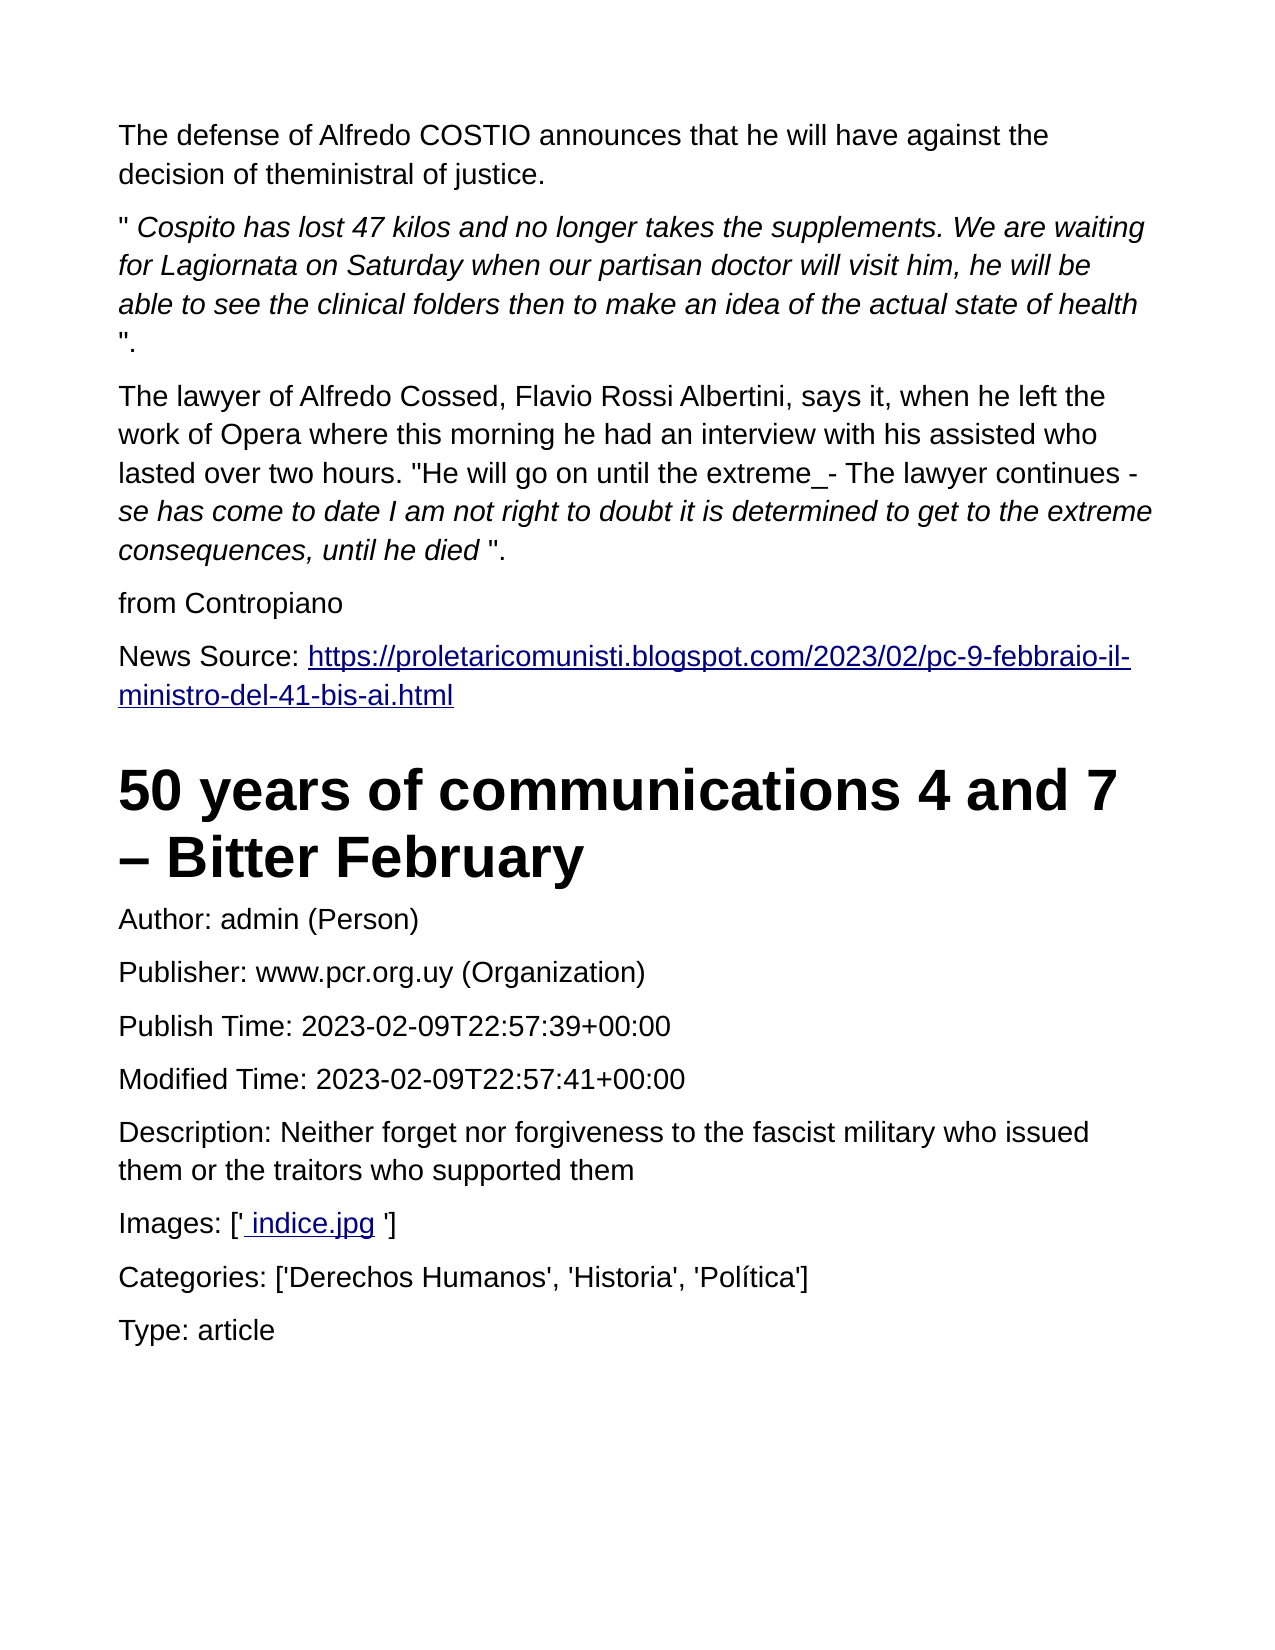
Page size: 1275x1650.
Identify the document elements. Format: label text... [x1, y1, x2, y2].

subtitle 50 years of communications 4 and 7 – Bitter February [118, 756, 1157, 890]
text " Cospito has lost 47 kilos and no longer takes the supplements. We are waiting for Lagiornata on Saturday when our partisan doctor will visit him, he will be able to see the clinical folders then to make an idea of the actual state of health ". [118, 210, 1157, 359]
text Type: article [118, 1313, 1157, 1346]
text The lawyer of Alfredo Cossed, Flavio Rossi Albertini, says it, when he left the work of Opera where this morning he had an interview with his assisted who lasted over two hours. "He will go on until the extreme_- The lawyer continues - se has come to date I am not right to doubt it is determined to get to the extreme consequences, until he died ". [118, 378, 1157, 566]
text Description: Neither forget nor forgiveness to the fascist military who issued them or the traitors who supported them [118, 1115, 1157, 1187]
text from Contropiano [118, 586, 1157, 619]
text Publisher: www.pcr.org.uy (Organization) [118, 955, 1157, 989]
text Publish Time: 2023-02-09T22:57:39+00:00 [118, 1008, 1157, 1042]
text News Source: https://proletaricomunisti.blogspot.com/2023/02/pc-9-febbraio-il-ministro-del-41-bis-ai.html [118, 639, 1157, 711]
text Categories: ['Derechos Humanos', 'Historia', 'Política'] [118, 1259, 1157, 1293]
text The defense of Alfredo COSTIO announces that he will have against the decision of theministral of justice. [118, 118, 1157, 190]
text Modified Time: 2023-02-09T22:57:41+00:00 [118, 1062, 1157, 1095]
text Author: admin (Person) [118, 902, 1157, 936]
text Images: [' indice.jpg '] [118, 1206, 1157, 1240]
